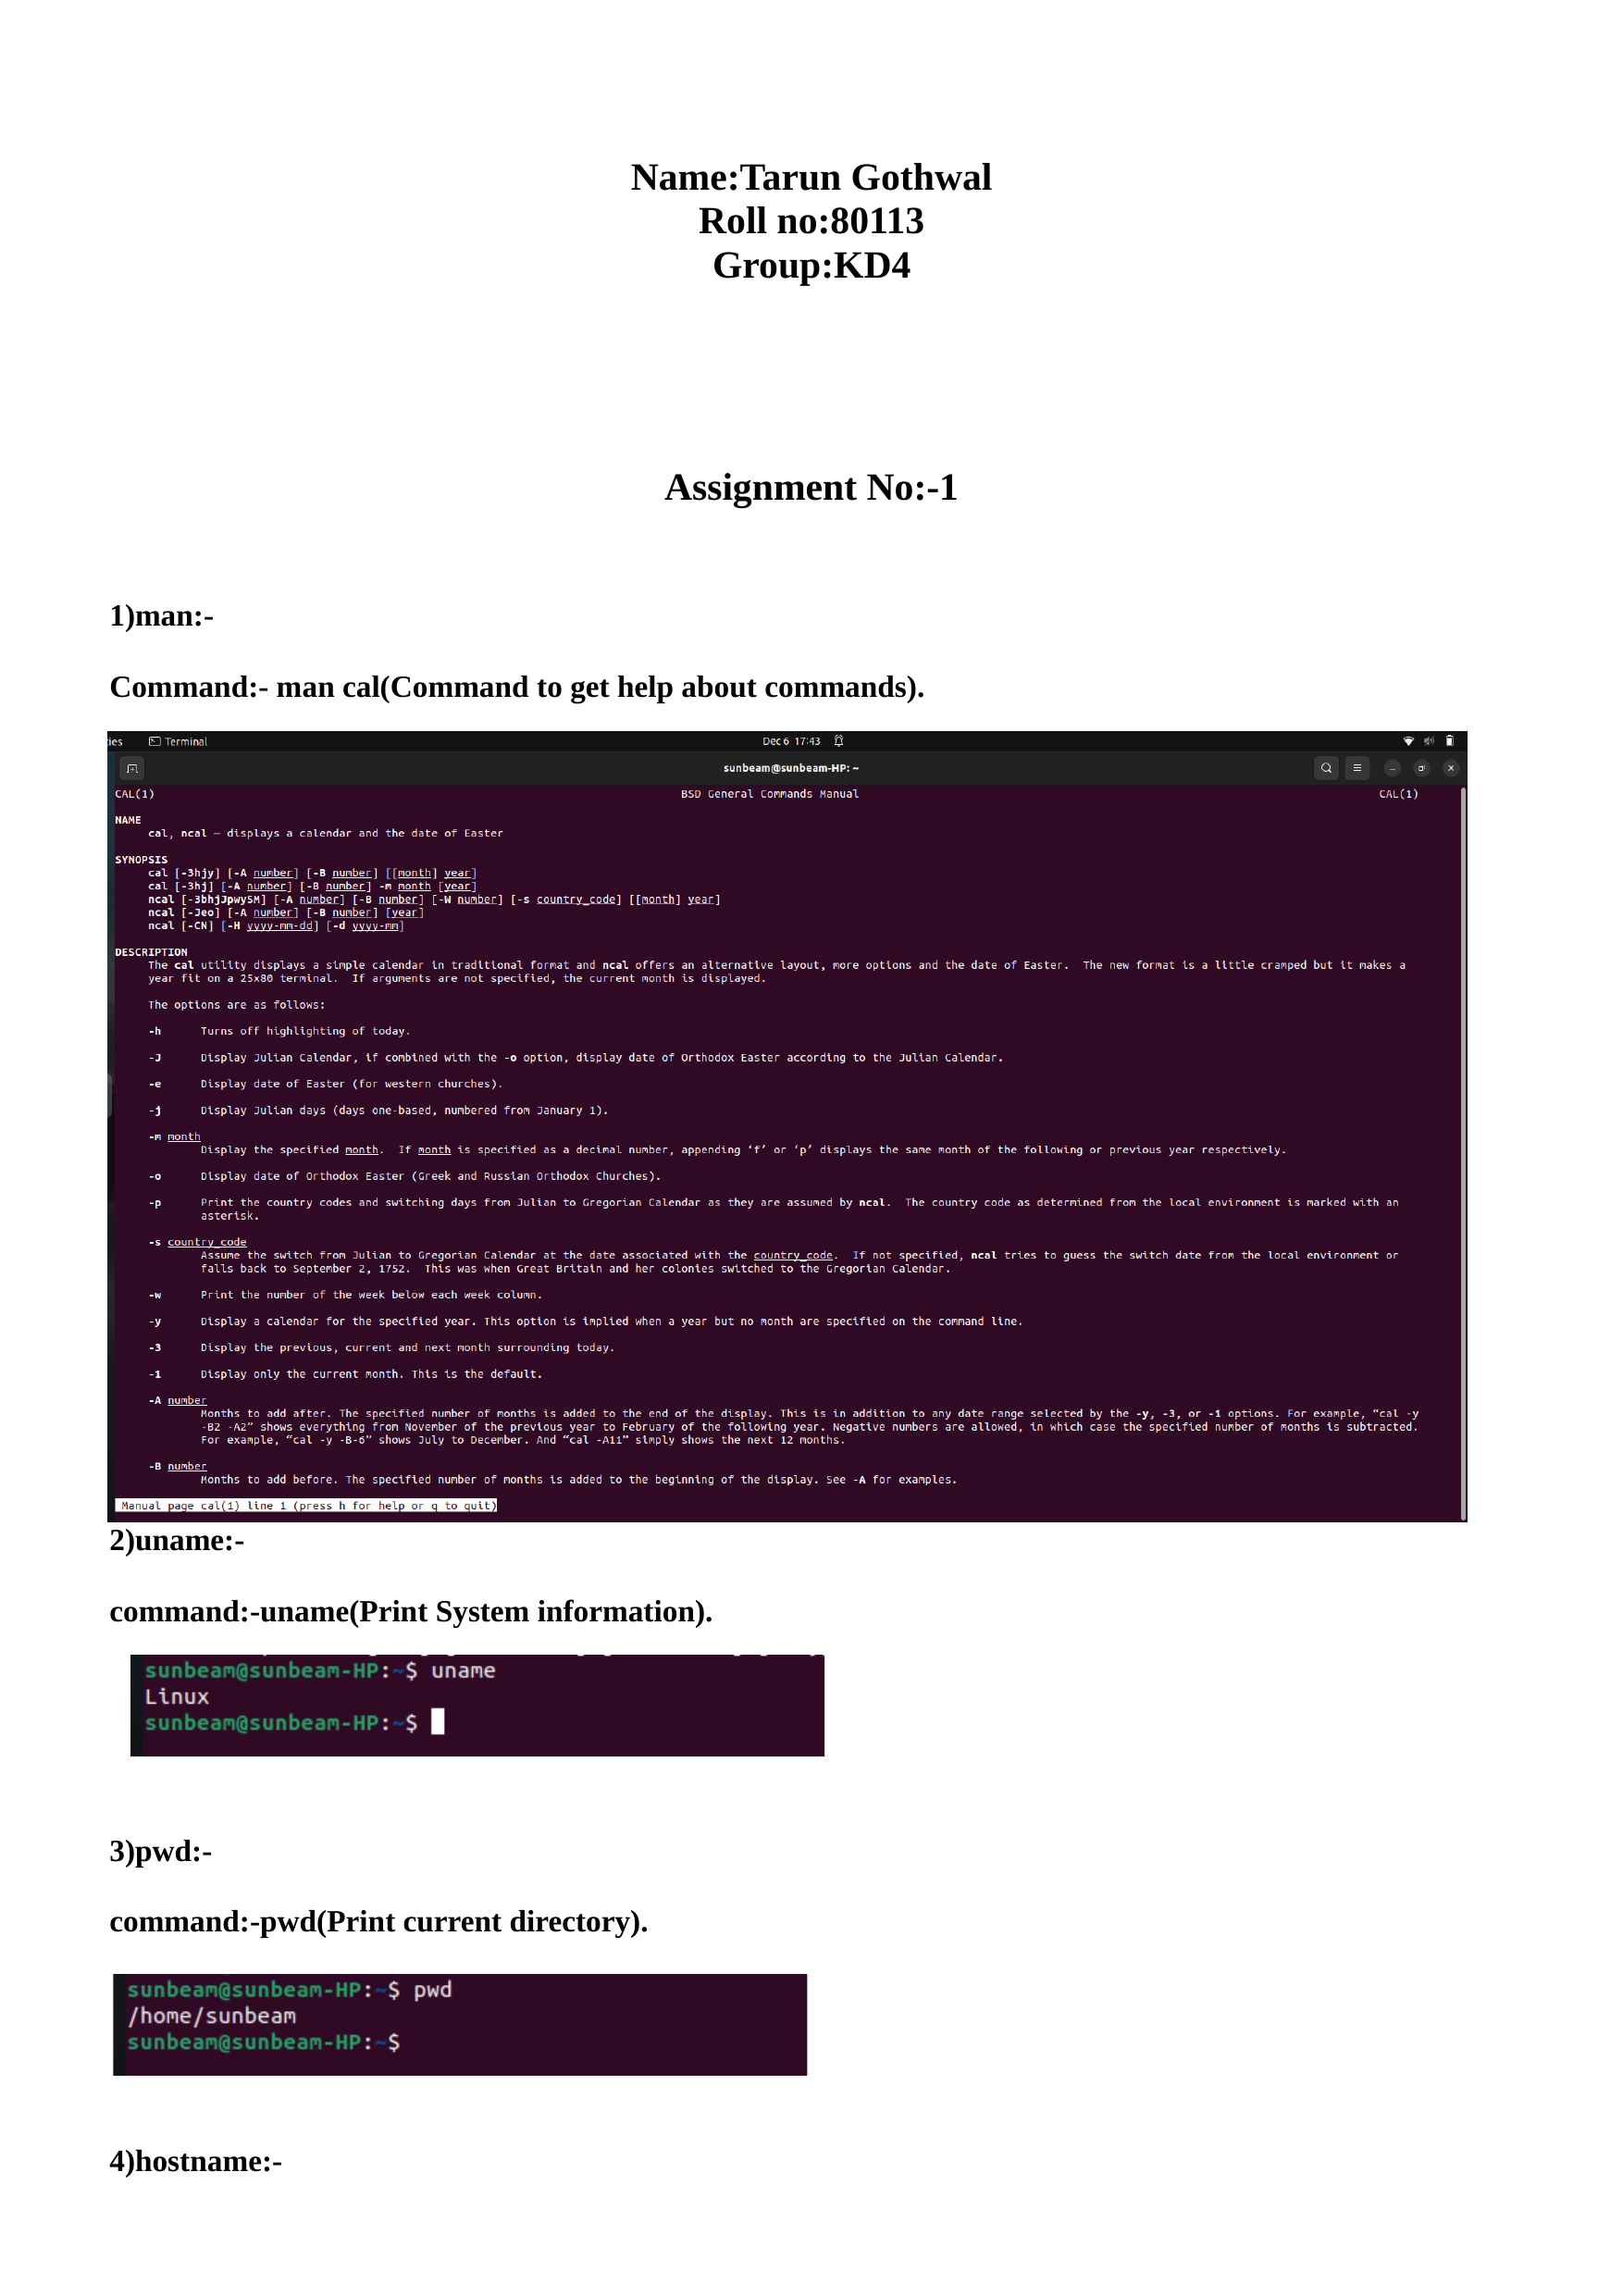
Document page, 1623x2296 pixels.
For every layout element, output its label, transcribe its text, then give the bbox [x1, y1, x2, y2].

text 4)hostname:- [109, 2142, 1514, 2178]
text 3)pwd:- [109, 1832, 1514, 1868]
text Assignment No:-1 [109, 464, 1514, 508]
text Name:Tarun Gothwal [109, 154, 1514, 198]
text command:-uname(Print System information). [109, 1593, 1514, 1628]
text Group:KD4 [109, 242, 1514, 287]
text command:-pwd(Print current directory). [109, 1903, 1514, 1939]
picture [130, 1655, 825, 1756]
picture [107, 731, 1468, 1522]
text 2)uname:- [109, 801, 1514, 1558]
text Roll no:80113 [109, 198, 1514, 242]
picture [113, 1974, 808, 2076]
text Command:- man cal(Command to get help about commands). [109, 668, 1514, 703]
text 1)man:- [109, 597, 1514, 632]
